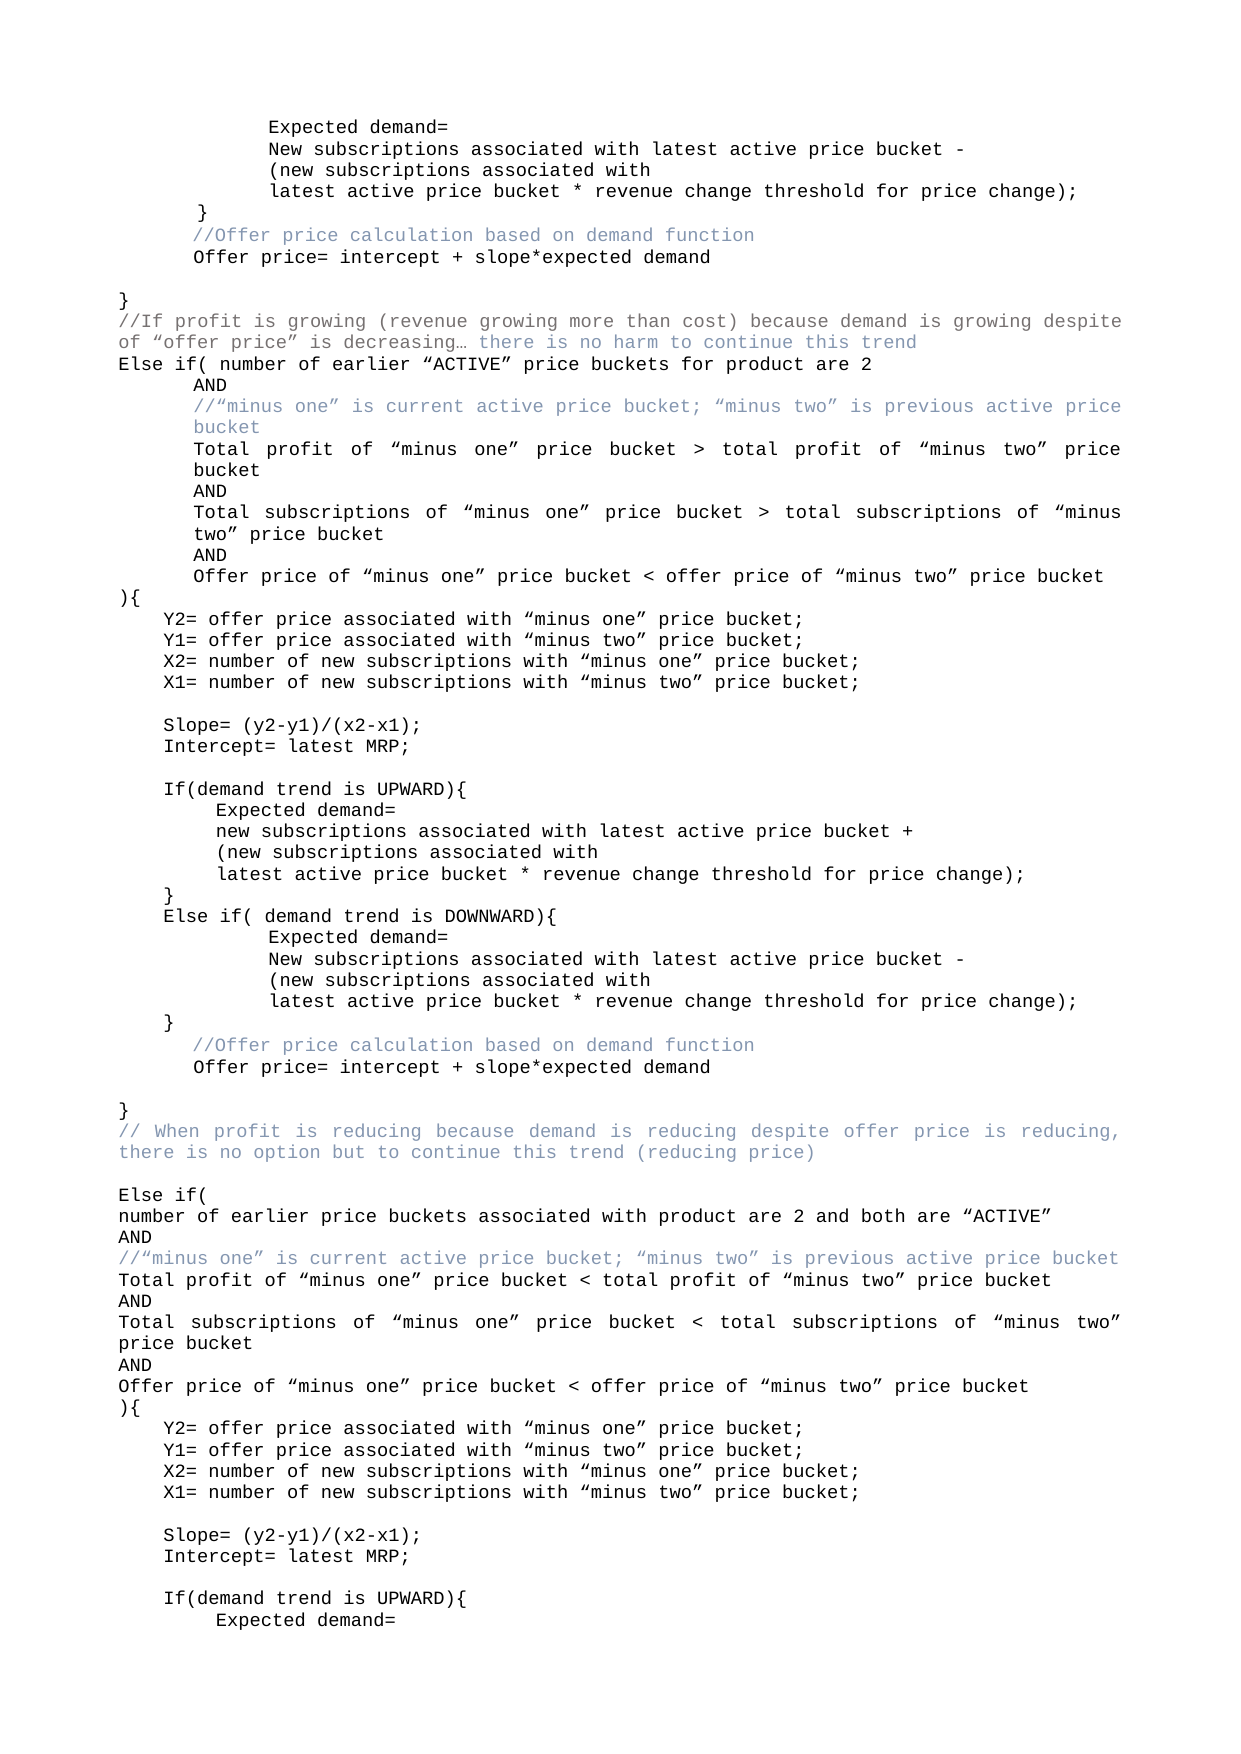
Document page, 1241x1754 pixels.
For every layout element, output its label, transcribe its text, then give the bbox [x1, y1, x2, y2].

text (new subscriptions associated with [118, 843, 1122, 864]
text //“minus one” is current active price bucket; “minus two” is previous active price bucket [193, 397, 1122, 439]
text Y1= offer price associated with “minus two” price bucket; [118, 1440, 1122, 1462]
text Else if( number of earlier “ACTIVE” price buckets for product are 2 [118, 354, 1122, 376]
text If(demand trend is UPWARD){ [118, 779, 1122, 801]
text //Offer price calculation based on demand function [118, 1034, 1122, 1058]
text Else if( demand trend is DOWNWARD){ [118, 907, 1122, 928]
text Offer price of “minus one” price bucket < offer price of “minus two” price bucket [118, 1377, 1122, 1398]
text AND [118, 482, 1122, 503]
text Offer price of “minus one” price bucket < offer price of “minus two” price bucket [193, 567, 1122, 588]
text latest active price bucket * revenue change threshold for price change); [193, 182, 1122, 203]
text (new subscriptions associated with [193, 161, 1122, 182]
text number of earlier price buckets associated with product are 2 and both are “ACTIVE” [118, 1207, 1122, 1228]
text //If profit is growing (revenue growing more than cost) because demand is growing despite of “offer price” is decreasing… there is no harm to continue this trend [118, 312, 1122, 354]
text X1= number of new subscriptions with “minus two” price bucket; [118, 673, 1122, 694]
text // When profit is reducing because demand is reducing despite offer price is reducing, there is no option but to continue this trend (reducing price) [118, 1122, 1122, 1164]
text } [118, 886, 1122, 907]
text Total profit of “minus one” price bucket > total profit of “minus two” price bucket [193, 439, 1122, 482]
text AND [118, 1292, 1122, 1313]
text new subscriptions associated with latest active price bucket + [118, 822, 1122, 843]
text AND [118, 546, 1122, 567]
text Y2= offer price associated with “minus one” price bucket; [118, 609, 1122, 631]
text Intercept= latest MRP; [118, 1547, 1122, 1568]
text } [118, 1013, 1122, 1034]
text AND [118, 1228, 1122, 1249]
text X2= number of new subscriptions with “minus one” price bucket; [118, 1462, 1122, 1483]
text New subscriptions associated with latest active price bucket - [193, 949, 1122, 971]
text //“minus one” is current active price bucket; “minus two” is previous active price bucket [118, 1249, 1122, 1270]
text If(demand trend is UPWARD){ [118, 1589, 1122, 1610]
text Offer price= intercept + slope*expected demand [118, 1058, 1122, 1079]
text } [118, 203, 1122, 224]
text latest active price bucket * revenue change threshold for price change); [118, 864, 1122, 886]
text X1= number of new subscriptions with “minus two” price bucket; [118, 1483, 1122, 1504]
text Slope= (y2-y1)/(x2-x1); [118, 716, 1122, 737]
text Y2= offer price associated with “minus one” price bucket; [118, 1419, 1122, 1440]
text Expected demand= [193, 928, 1122, 949]
text } [118, 1100, 1122, 1122]
text Slope= (y2-y1)/(x2-x1); [118, 1525, 1122, 1547]
text Expected demand= [193, 118, 1122, 139]
text ){ [118, 1398, 1122, 1419]
text Expected demand= [118, 1610, 1122, 1632]
text ){ [118, 588, 1122, 609]
text Else if( [118, 1185, 1122, 1207]
text Expected demand= [118, 801, 1122, 822]
text Intercept= latest MRP; [118, 737, 1122, 758]
text X2= number of new subscriptions with “minus one” price bucket; [118, 652, 1122, 673]
text AND [118, 376, 1122, 397]
text Offer price= intercept + slope*expected demand [118, 248, 1122, 269]
text Y1= offer price associated with “minus two” price bucket; [118, 631, 1122, 652]
text AND [118, 1355, 1122, 1377]
text latest active price bucket * revenue change threshold for price change); [193, 992, 1122, 1013]
text New subscriptions associated with latest active price bucket - [193, 139, 1122, 161]
text Total subscriptions of “minus one” price bucket > total subscriptions of “minus two” price bucket [193, 503, 1122, 546]
text } [118, 291, 1122, 312]
text Total profit of “minus one” price bucket < total profit of “minus two” price bucket [118, 1270, 1122, 1292]
text //Offer price calculation based on demand function [118, 224, 1122, 248]
text (new subscriptions associated with [193, 971, 1122, 992]
text Total subscriptions of “minus one” price bucket < total subscriptions of “minus two” price bucket [118, 1313, 1122, 1355]
